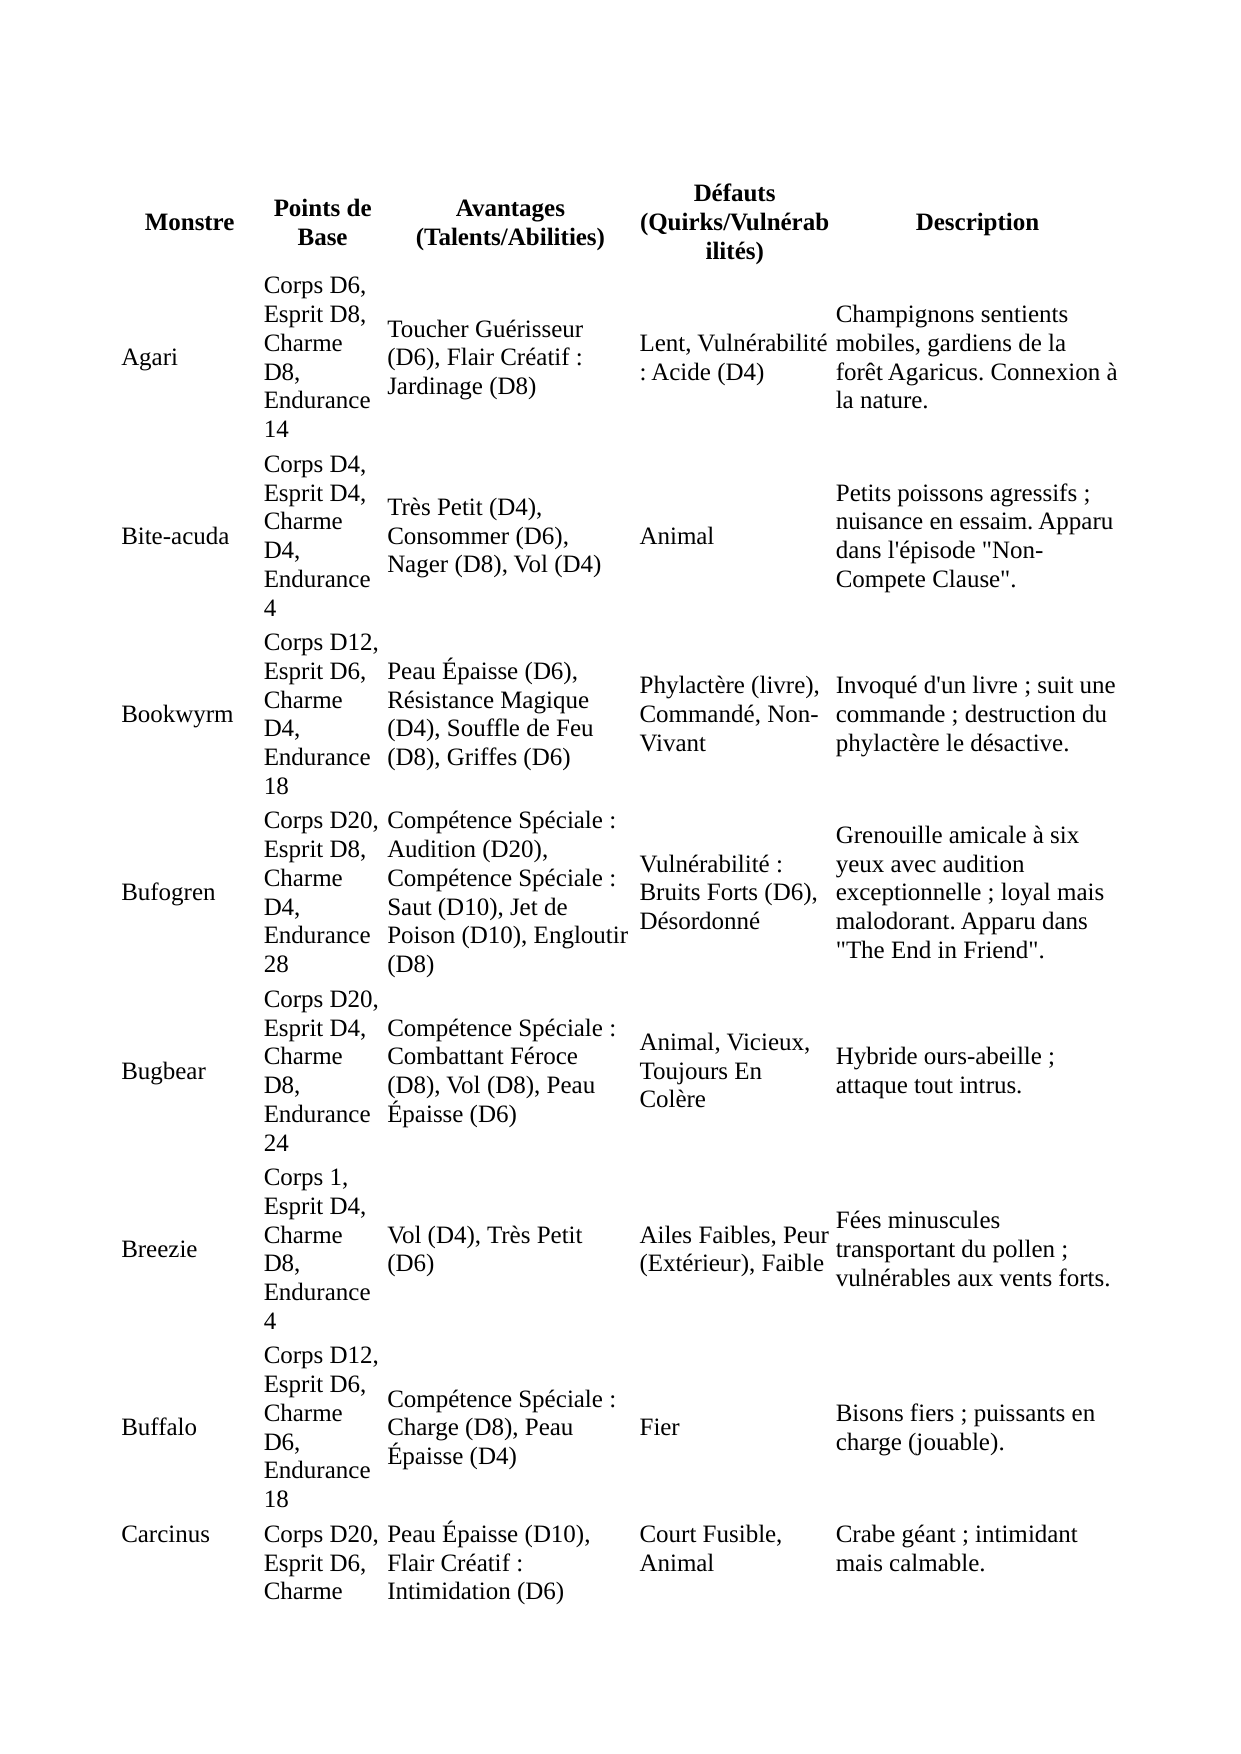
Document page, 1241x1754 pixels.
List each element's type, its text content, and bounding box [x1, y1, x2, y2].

table_cell Corps D20, Esprit D4, Charme D8, Endurance 24 [261, 981, 384, 1159]
table_cell Animal, Vicieux, Toujours En Colère [636, 981, 833, 1159]
table_cell Crabe géant ; intimidant mais calmable. [833, 1516, 1122, 1608]
table_cell Grenouille amicale à six yeux avec audition exceptionnelle ; loyal mais malodorant. Apparu dans "The End in Friend". [833, 803, 1122, 981]
table_cell Très Petit (D4), Consommer (D6), Nager (D8), Vol (D4) [384, 446, 636, 624]
table_cell Buffalo [118, 1338, 261, 1516]
table_cell Corps D12, Esprit D6, Charme D4, Endurance 18 [261, 624, 384, 803]
table_cell Compétence Spéciale : Combattant Féroce (D8), Vol (D8), Peau Épaisse (D6) [384, 981, 636, 1159]
table_cell Hybride ours-abeille ; attaque tout intrus. [833, 981, 1122, 1159]
table_cell Compétence Spéciale : Charge (D8), Peau Épaisse (D4) [384, 1338, 636, 1516]
table_cell Court Fusible, Animal [636, 1516, 833, 1608]
table_cell Corps D20, Esprit D8, Charme D4, Endurance 28 [261, 803, 384, 981]
table_header Défauts (Quirks/Vulnérabilités) [636, 176, 833, 268]
table_cell Champignons sentients mobiles, gardiens de la forêt Agaricus. Connexion à la nature. [833, 268, 1122, 446]
table_cell Bugbear [118, 981, 261, 1159]
table_cell Peau Épaisse (D6), Résistance Magique (D4), Souffle de Feu (D8), Griffes (D6) [384, 624, 636, 803]
table_header Points de Base [261, 176, 384, 268]
table_cell Bisons fiers ; puissants en charge (jouable). [833, 1338, 1122, 1516]
table_cell Peau Épaisse (D10), Flair Créatif : Intimidation (D6) [384, 1516, 636, 1608]
table_cell Petits poissons agressifs ; nuisance en essaim. Apparu dans l'épisode "Non-Compete Clause". [833, 446, 1122, 624]
table_cell Fier [636, 1338, 833, 1516]
table_cell Breezie [118, 1159, 261, 1338]
table_cell Agari [118, 268, 261, 446]
table_cell Corps D4, Esprit D4, Charme D4, Endurance 4 [261, 446, 384, 624]
table_cell Fées minuscules transportant du pollen ; vulnérables aux vents forts. [833, 1159, 1122, 1338]
table_cell Bufogren [118, 803, 261, 981]
table_cell Corps D20, Esprit D6, Charme [261, 1516, 384, 1608]
table_header Description [833, 176, 1122, 268]
table_cell Toucher Guérisseur (D6), Flair Créatif : Jardinage (D8) [384, 268, 636, 446]
table_header Avantages (Talents/Abilities) [384, 176, 636, 268]
table_cell Bookwyrm [118, 624, 261, 803]
table_cell Lent, Vulnérabilité : Acide (D4) [636, 268, 833, 446]
table_cell Animal [636, 446, 833, 624]
table_cell Invoqué d'un livre ; suit une commande ; destruction du phylactère le désactive. [833, 624, 1122, 803]
table_cell Bite-acuda [118, 446, 261, 624]
table_cell Ailes Faibles, Peur (Extérieur), Faible [636, 1159, 833, 1338]
table_cell Corps D12, Esprit D6, Charme D6, Endurance 18 [261, 1338, 384, 1516]
table_cell Vulnérabilité : Bruits Forts (D6), Désordonné [636, 803, 833, 981]
table_cell Vol (D4), Très Petit (D6) [384, 1159, 636, 1338]
table_cell Carcinus [118, 1516, 261, 1608]
table_cell Corps D6, Esprit D8, Charme D8, Endurance 14 [261, 268, 384, 446]
table_header Monstre [118, 176, 261, 268]
table_cell Compétence Spéciale : Audition (D20), Compétence Spéciale : Saut (D10), Jet de Poison (D10), Engloutir (D8) [384, 803, 636, 981]
table_cell Phylactère (livre), Commandé, Non-Vivant [636, 624, 833, 803]
table_cell Corps 1, Esprit D4, Charme D8, Endurance 4 [261, 1159, 384, 1338]
